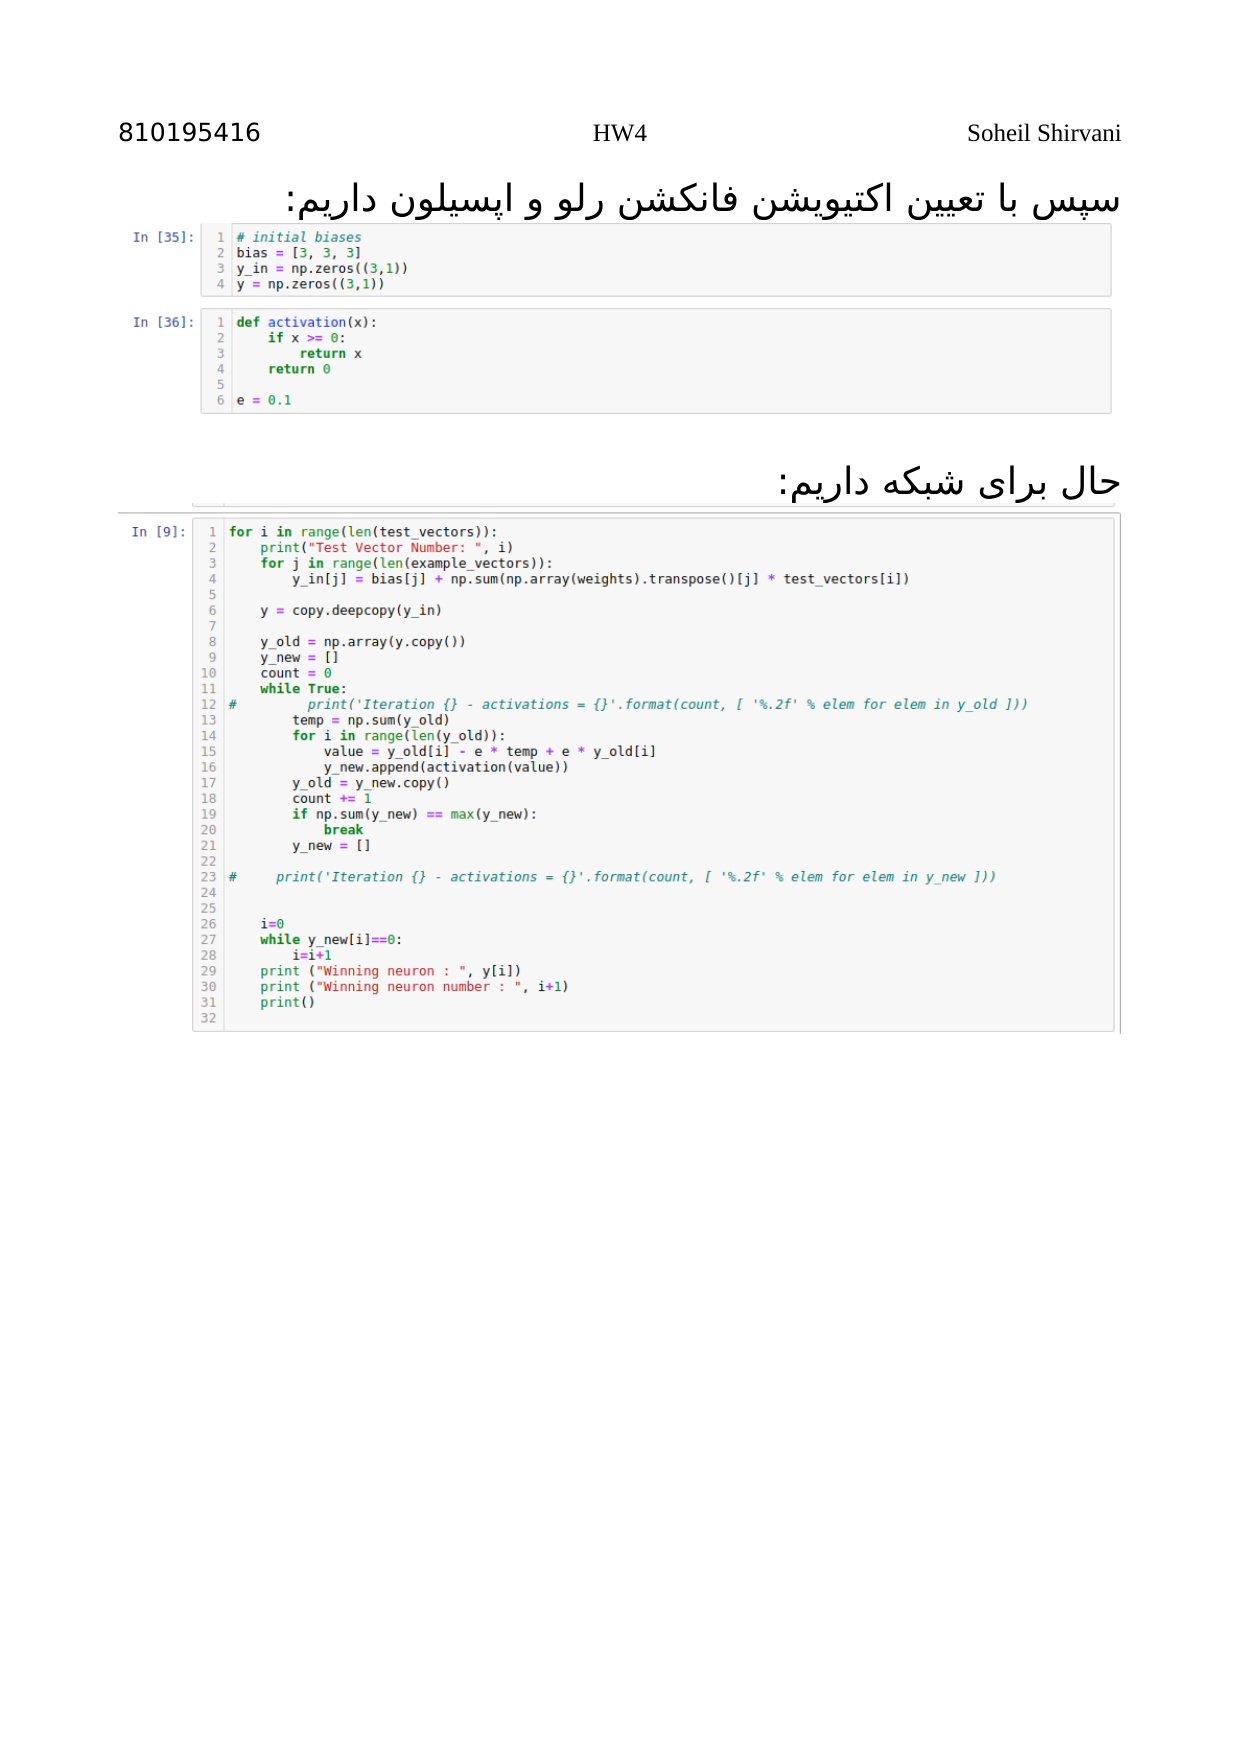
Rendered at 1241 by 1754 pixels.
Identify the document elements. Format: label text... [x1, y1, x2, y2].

picture [118, 503, 1123, 1034]
text حال برای شبکه داریم: [118, 459, 1122, 503]
text سپس با تعیین اکتیویشن فانکشن رلو و اپسیلون داریم: [118, 177, 1122, 220]
picture [118, 220, 1123, 417]
